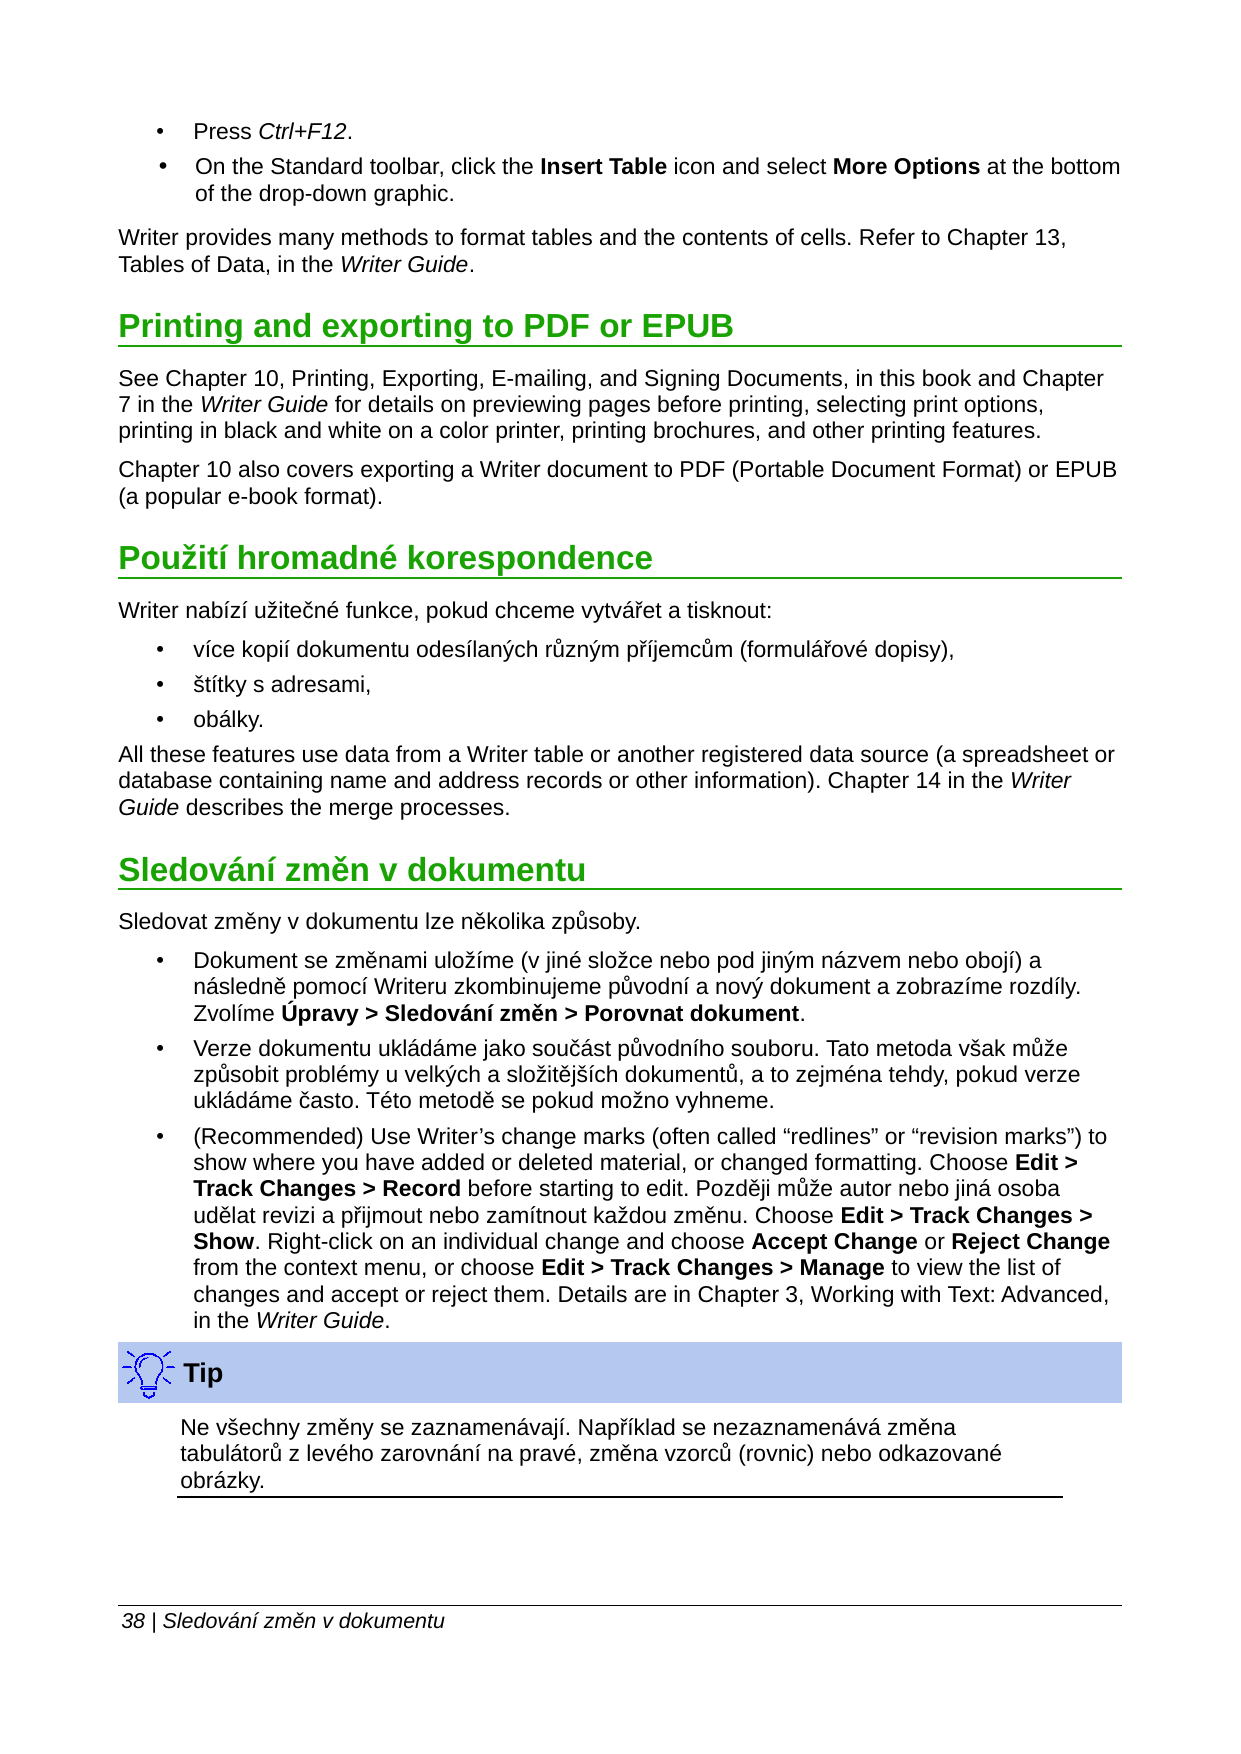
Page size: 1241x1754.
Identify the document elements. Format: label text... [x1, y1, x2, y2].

subtitle Použití hromadné korespondence [118, 538, 1122, 577]
text Writer nabízí užitečné funkce, pokud chceme vytvářet a tisknout: [118, 597, 1122, 623]
subtitle Printing and exporting to PDF or EPUB [118, 306, 1122, 345]
text See Chapter 10, Printing, Exporting, E-mailing, and Signing Documents, in this book and Chapter 7 in the Writer Guide for details on previewing pages before printing, selecting print options, printing in black and white on a color printer, printing brochures, and other printing features. [118, 365, 1122, 444]
list On the Standard toolbar, click the Insert Table icon and select More Options at the bottom of the drop-down graphic. [156, 153, 1122, 207]
list více kopií dokumentu odesílaných různým příjemcům (formulářové dopisy), [156, 636, 1122, 662]
text Ne všechny změny se zaznamenávají. Například se nezaznamenává změna tabulátorů z levého zarovnání na pravé, změna vzorců (rovnic) nebo odkazované obrázky. [177, 1411, 1063, 1496]
list Verze dokumentu ukládáme jako součást původního souboru. Tato metoda však může způsobit problémy u velkých a složitějších dokumentů, a to zejména tehdy, pokud verze ukládáme často. Této metodě se pokud možno vyhneme. [156, 1035, 1122, 1114]
picture [119, 1343, 179, 1403]
list Dokument se změnami uložíme (v jiné složce nebo pod jiným názvem nebo obojí) a následně pomocí Writeru zkombinujeme původní a nový dokument a zobrazíme rozdíly. Zvolíme Úpravy > Sledování změn > Porovnat dokument. [156, 947, 1122, 1026]
text Sledovat změny v dokumentu lze několika způsoby. [118, 908, 1122, 934]
subtitle Tip [118, 1342, 1122, 1403]
list (Recommended) Use Writer’s change marks (often called “redlines” or “revision marks”) to show where you have added or deleted material, or changed formatting. Choose Edit > Track Changes > Record before starting to edit. Později může autor nebo jiná osoba udělat revizi a přijmout nebo zamítnout každou změnu. Choose Edit > Track Changes > Show. Right-click on an individual change and choose Accept Change or Reject Change from the context menu, or choose Edit > Track Changes > Manage to view the list of changes and accept or reject them. Details are in Chapter 3, Working with Text: Advanced, in the Writer Guide. [156, 1123, 1122, 1333]
text All these features use data from a Writer table or another registered data source (a spreadsheet or database containing name and address records or other information). Chapter 14 in the Writer Guide describes the merge processes. [118, 741, 1122, 820]
text Writer provides many methods to format tables and the contents of cells. Refer to Chapter 13, Tables of Data, in the Writer Guide. [118, 224, 1122, 277]
subtitle Sledování změn v dokumentu [118, 850, 1122, 888]
text Chapter 10 also covers exporting a Writer document to PDF (Portable Document Format) or EPUB (a popular e-book format). [118, 456, 1122, 509]
list obálky. [156, 706, 1122, 732]
list Press Ctrl+F12. [156, 118, 1122, 144]
list štítky s adresami, [156, 671, 1122, 697]
